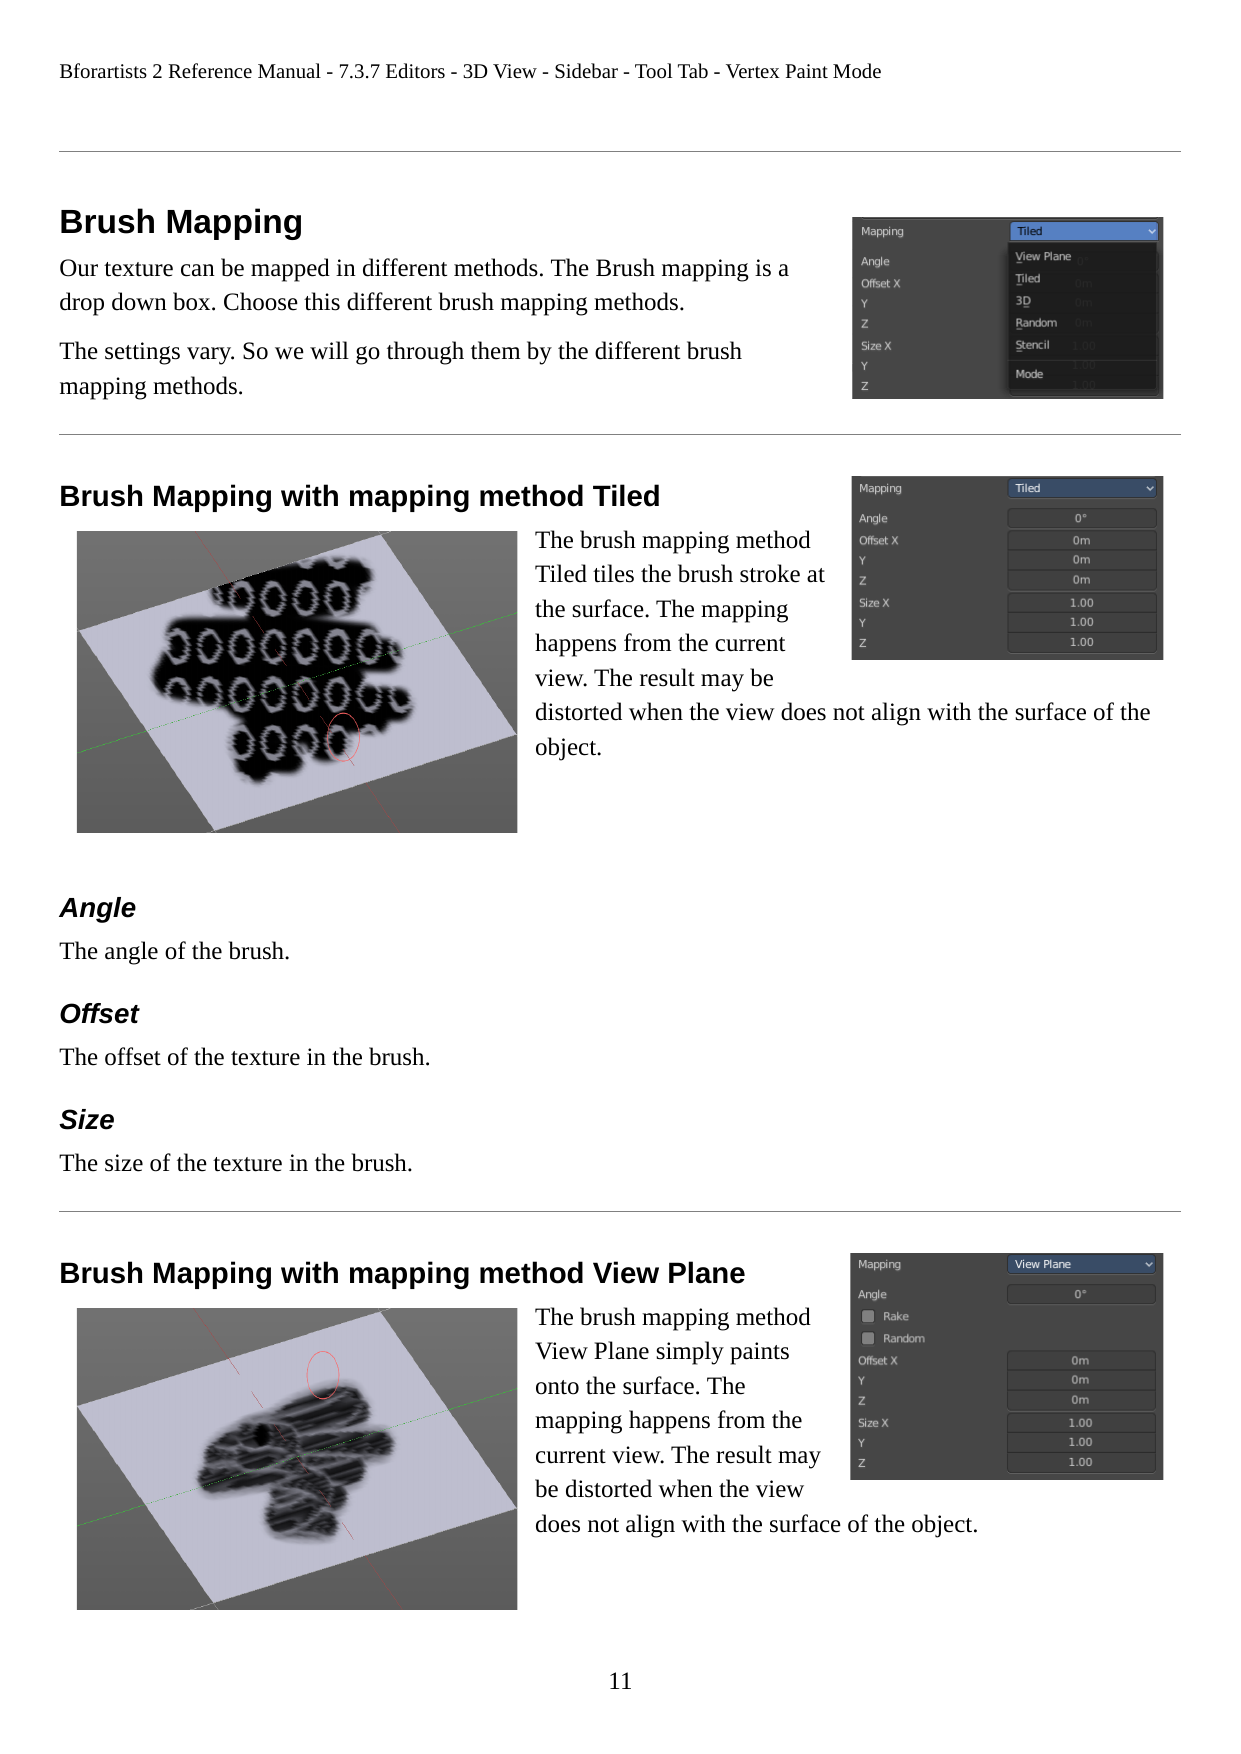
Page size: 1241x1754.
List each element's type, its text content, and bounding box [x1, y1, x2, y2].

picture [850, 1253, 1164, 1480]
text The offset of the texture in the brush. [59, 1042, 1181, 1071]
subtitle Angle [59, 891, 1181, 923]
picture [76, 531, 518, 833]
subtitle Brush Mapping with mapping method View Plane [59, 1256, 850, 1289]
text The brush mapping method View Plane simply paints onto the surface. The mapping happens from the current view. The result may be distorted when the view does not align with the surface of the object. [59, 1302, 1181, 1537]
picture [851, 476, 1164, 660]
picture [852, 217, 1164, 399]
subtitle Brush Mapping with mapping method Tiled [59, 479, 851, 512]
text The brush mapping method Tiled tiles the brush stroke at the surface. The mapping happens from the current view. The result may be distorted when the view does not align with the surface of the object. [59, 525, 1181, 761]
subtitle Size [59, 1103, 1181, 1135]
text The settings vary. So we will go through them by the different brush mapping methods. [59, 336, 852, 399]
subtitle Brush Mapping [59, 202, 1181, 240]
text The size of the texture in the brush. [59, 1148, 1181, 1176]
subtitle Offset [59, 997, 1181, 1029]
text The angle of the brush. [59, 936, 1181, 964]
text Our texture can be mapped in different methods. The Brush mapping is a drop down box. Choose this different brush mapping methods. [59, 253, 852, 316]
picture [76, 1308, 518, 1610]
